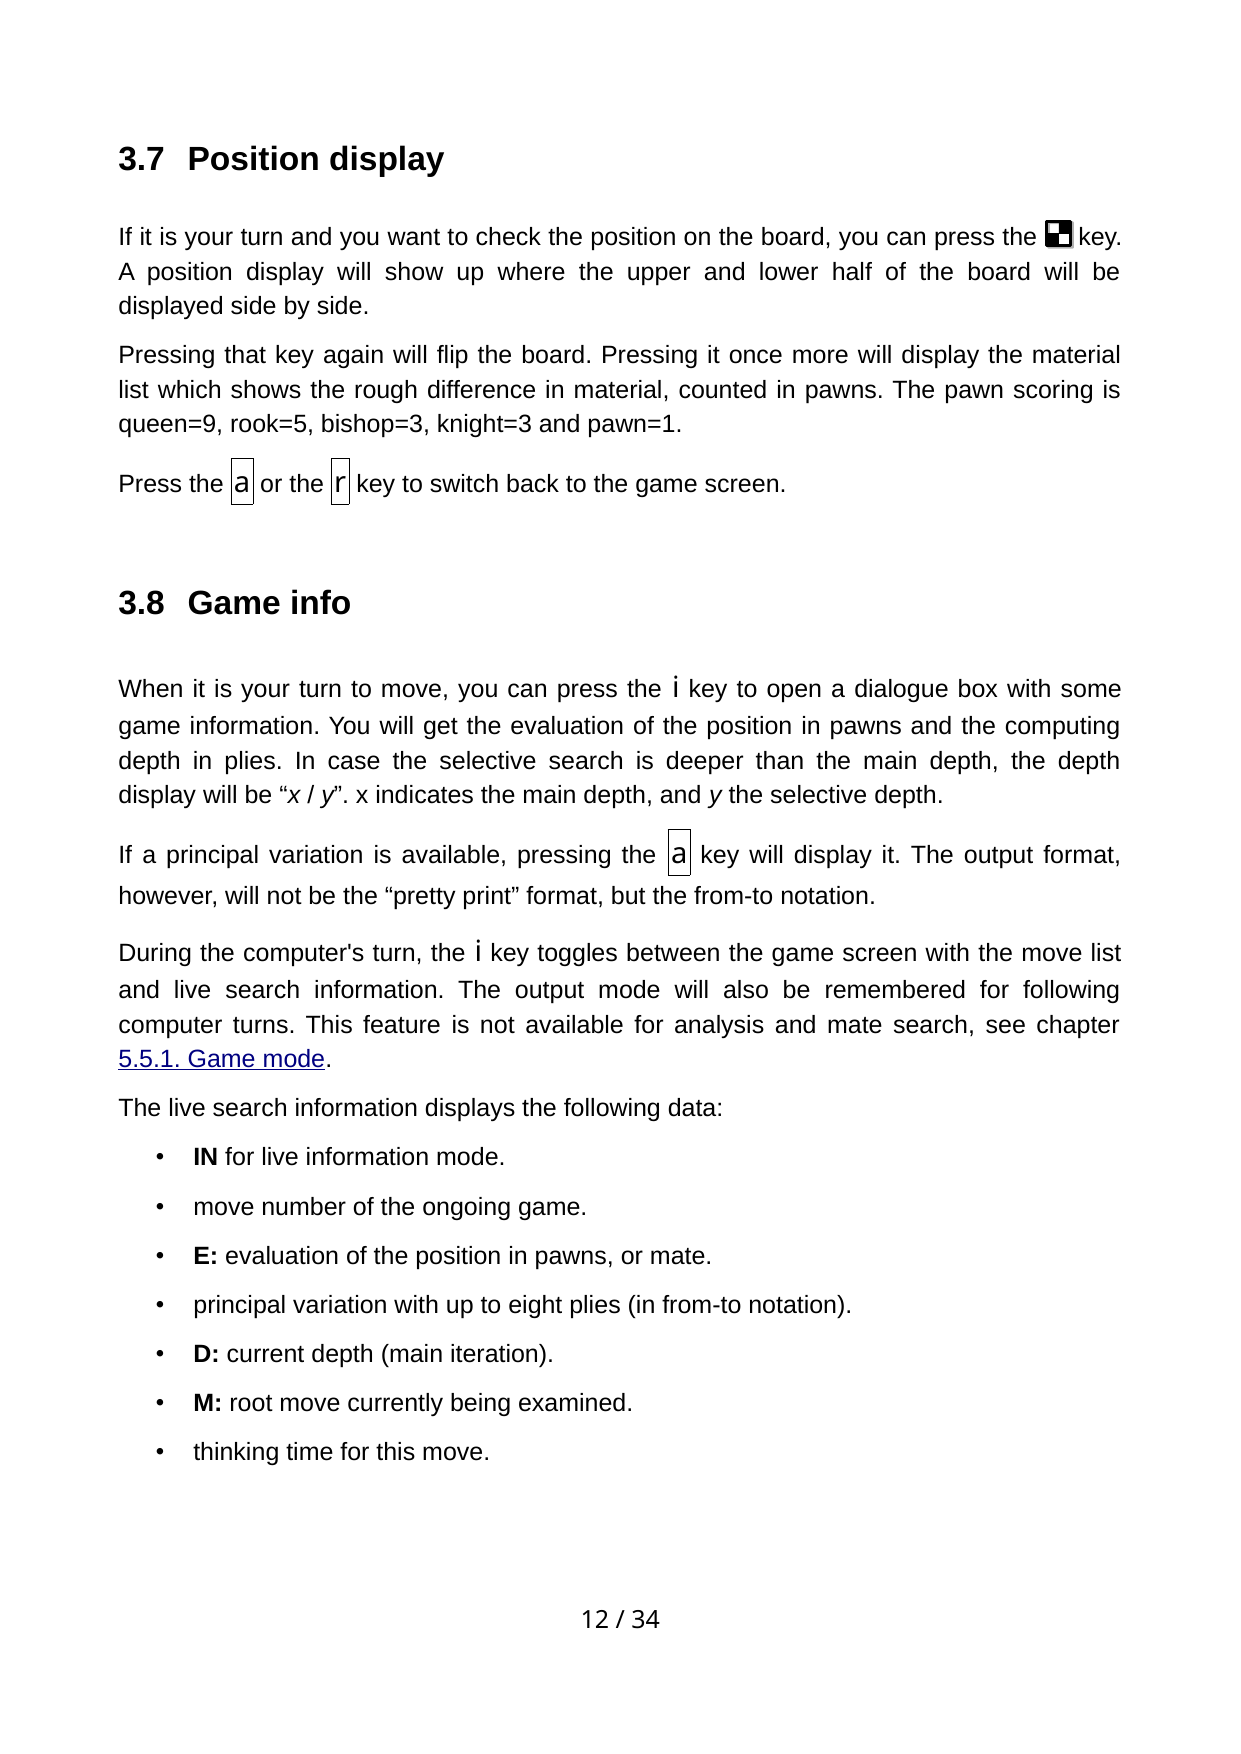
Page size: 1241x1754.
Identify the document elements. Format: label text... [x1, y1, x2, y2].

list principal variation with up to eight plies (in from-to notation). [156, 1290, 1122, 1319]
text When it is your turn to move, you can press the i key to open a dialogue box with some game information. You will get the evaluation of the position in pawns and the computing depth in plies. In case the selective search is deeper than the main depth, the depth display will be “x / y”. x indicates the main depth, and y the selective depth. [118, 666, 1122, 809]
text If it is your turn and you want to check the position on the board, you can press the key. A position display will show up where the upper and lower half of the board will be displayed side by side. [118, 222, 1122, 320]
text or the [254, 458, 331, 504]
text a [232, 459, 253, 504]
list move number of the ongoing game. [156, 1191, 1122, 1220]
subtitle Game info [118, 583, 1122, 622]
list E: evaluation of the position in pawns, or mate. [156, 1241, 1122, 1269]
text Pressing that key again will flip the board. Pressing it once more will display the material list which shows the rough difference in material, counted in pawns. The pawn scoring is queen=9, rook=5, bishop=3, knight=3 and pawn=1. [118, 340, 1122, 438]
list thinking time for this move. [156, 1437, 1122, 1466]
subtitle Position display [118, 139, 1122, 178]
text r [332, 459, 349, 504]
list IN for live information mode. [156, 1142, 1122, 1171]
text During the computer's turn, the i key toggles between the game screen with the move list and live search information. The output mode will also be remembered for following computer turns. This feature is not available for analysis and mate search, see chapter 5.5.1. Game mode. [118, 930, 1122, 1073]
text The live search information displays the following data: [118, 1093, 1122, 1122]
list D: current depth (main iteration). [156, 1339, 1122, 1368]
list M: root move currently being examined. [156, 1388, 1122, 1417]
text Press the [118, 458, 231, 504]
text key to switch back to the game screen. [350, 458, 1122, 504]
text If a principal variation is available, pressing the a key will display it. The output format, however, will not be the “pretty print” format, but the from-to notation. [118, 829, 1122, 909]
